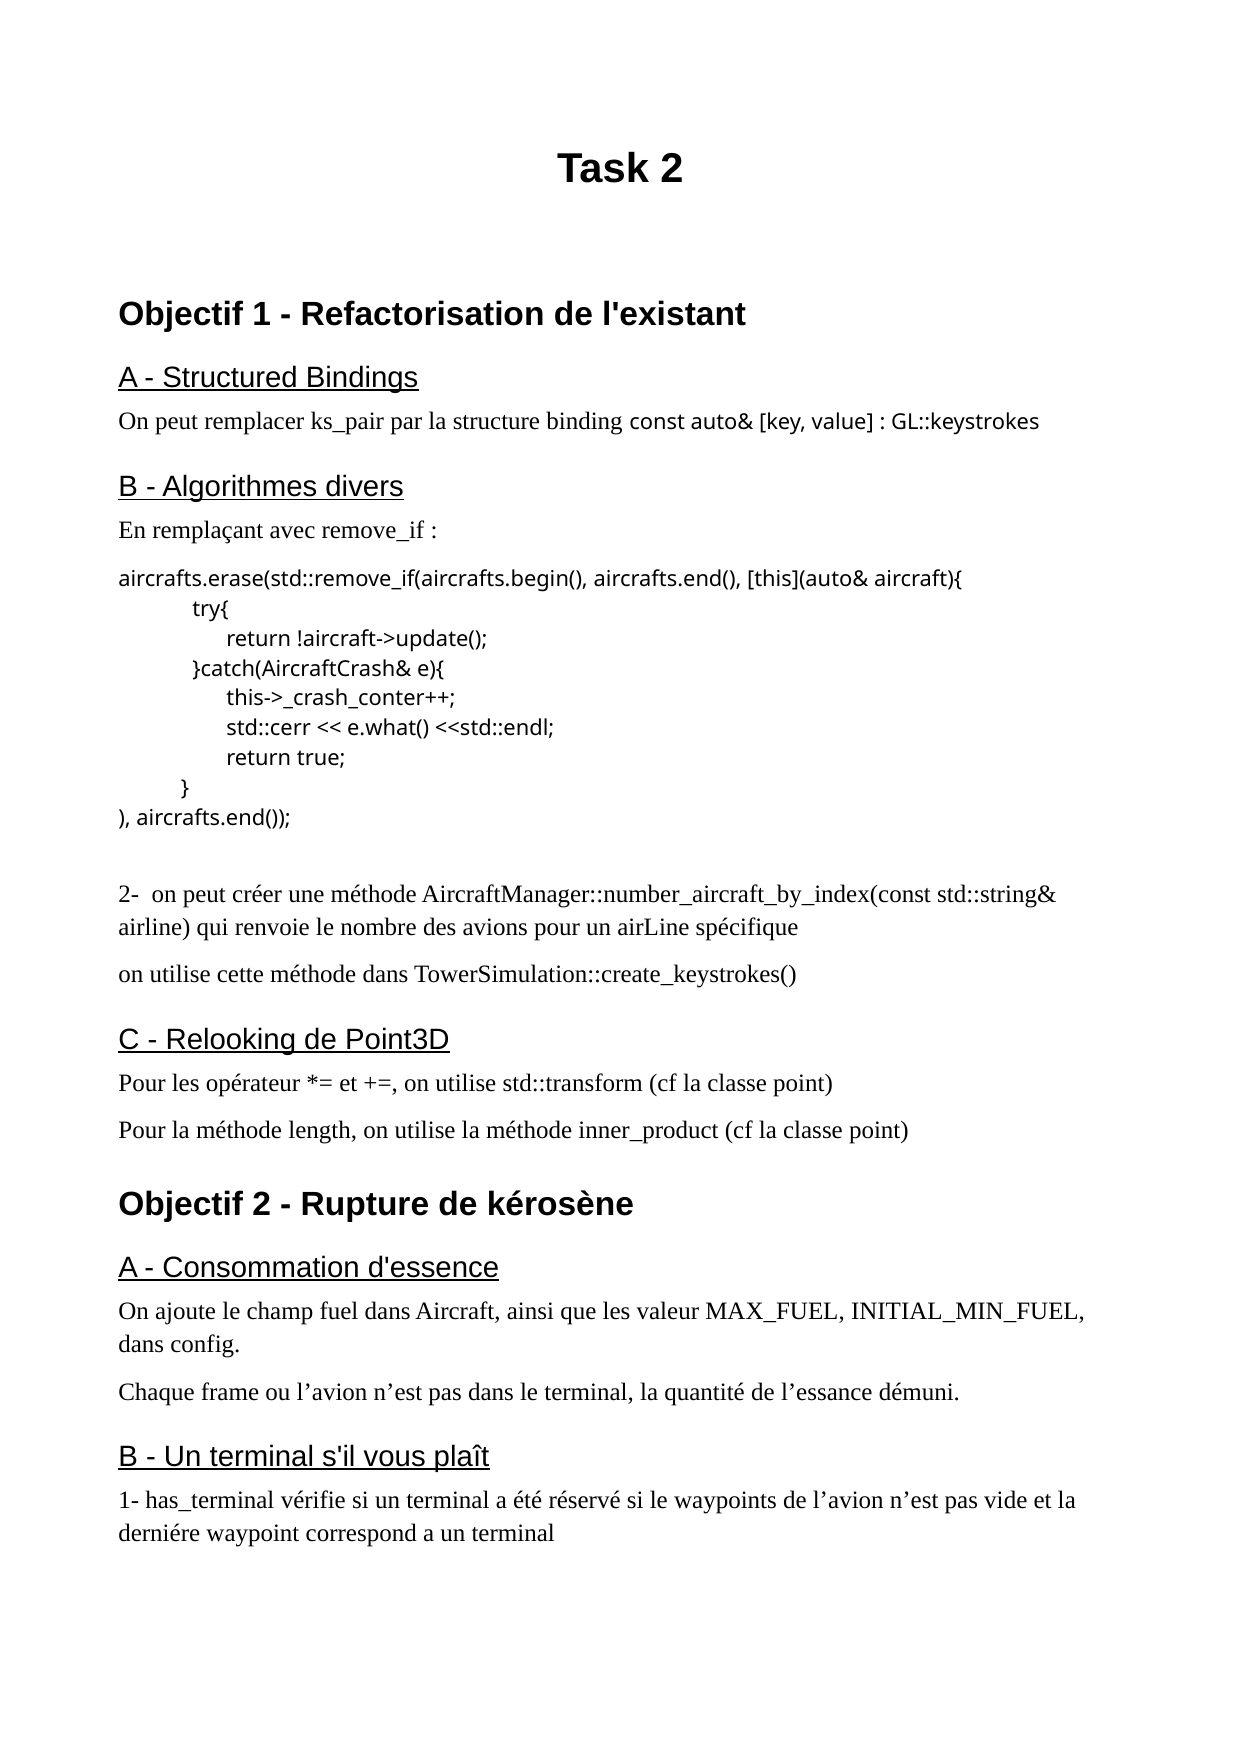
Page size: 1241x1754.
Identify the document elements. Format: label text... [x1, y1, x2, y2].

text this->_crash_conter++; [118, 682, 1122, 712]
text aircrafts.erase(std::remove_if(aircrafts.begin(), aircrafts.end(), [this](auto& aircraft){ [118, 563, 1122, 593]
subtitle B - Algorithmes divers [118, 469, 1122, 503]
text Pour les opérateur *= et +=, on utilise std::transform (cf la classe point) [118, 1068, 1122, 1097]
subtitle B - Un terminal s'il vous plaît [118, 1439, 1122, 1473]
text On peut remplacer ks_pair par la structure binding const auto& [key, value] : GL::keystrokes [118, 406, 1122, 436]
text Chaque frame ou l’avion n’est pas dans le terminal, la quantité de l’essance démuni. [118, 1377, 1122, 1405]
text En remplaçant avec remove_if : [118, 516, 1122, 544]
text ), aircrafts.end()); [118, 802, 1122, 831]
subtitle Task 2 [118, 143, 1122, 191]
subtitle A - Structured Bindings [118, 360, 1122, 393]
subtitle A - Consommation d'essence [118, 1250, 1122, 1283]
text return !aircraft->update(); [118, 623, 1122, 653]
subtitle Objectif 1 - Refactorisation de l'existant [118, 294, 1122, 333]
text return true; [118, 742, 1122, 772]
text on utilise cette méthode dans TowerSimulation::create_keystrokes() [118, 959, 1122, 988]
subtitle Objectif 2 - Rupture de kérosène [118, 1184, 1122, 1223]
text }catch(AircraftCrash& e){ [118, 653, 1122, 682]
text On ajoute le champ fuel dans Aircraft, ainsi que les valeur MAX_FUEL, INITIAL_MIN_FUEL, dans config. [118, 1296, 1122, 1358]
text std::cerr << e.what() <<std::endl; [118, 712, 1122, 742]
text 2- on peut créer une méthode AircraftManager::number_aircraft_by_index(const std::string& airline) qui renvoie le nombre des avions pour un airLine spécifique [118, 879, 1122, 941]
text Pour la méthode length, on utilise la méthode inner_product (cf la classe point) [118, 1116, 1122, 1144]
text } [118, 772, 1122, 802]
text 1- has_terminal vérifie si un terminal a été réservé si le waypoints de l’avion n’est pas vide et la derniére waypoint correspond a un terminal [118, 1485, 1122, 1548]
subtitle C - Relooking de Point3D [118, 1022, 1122, 1056]
text try{ [118, 593, 1122, 623]
